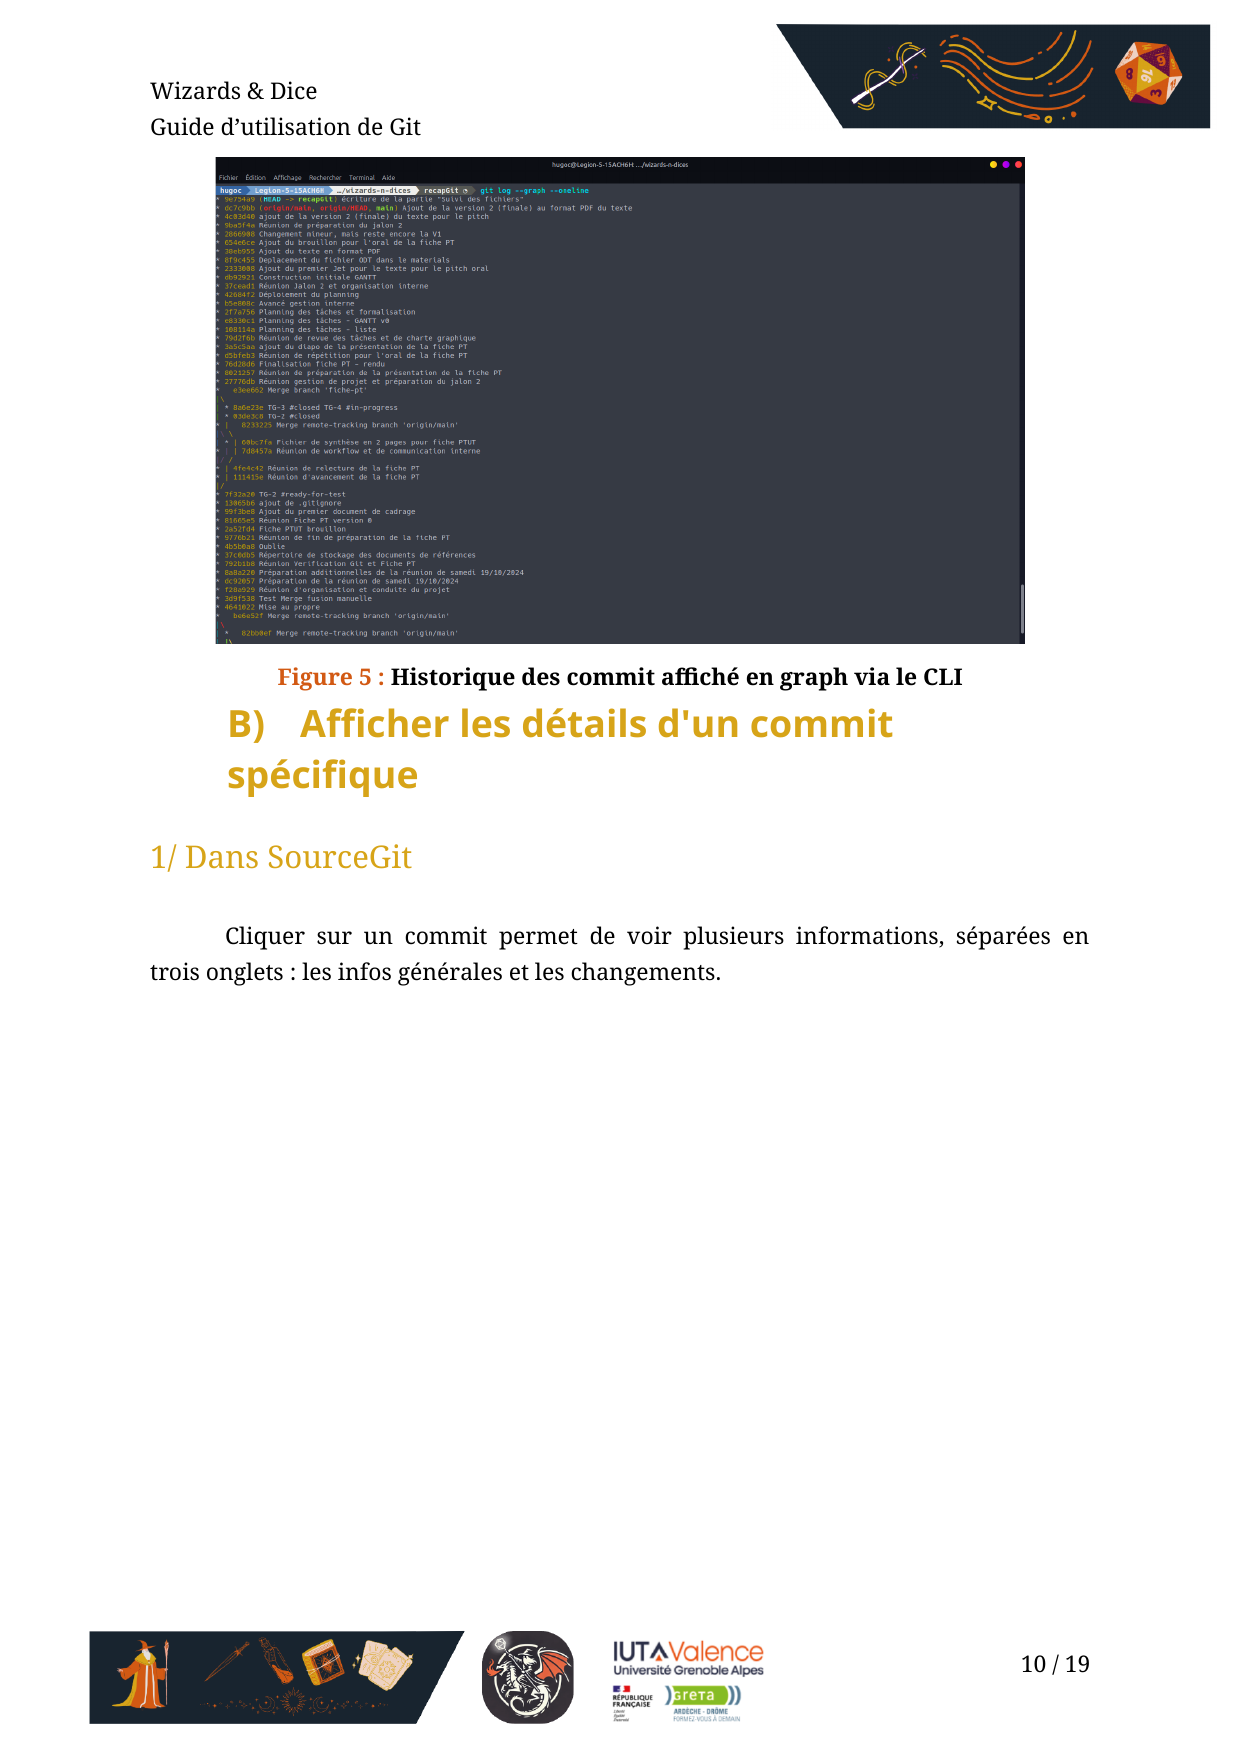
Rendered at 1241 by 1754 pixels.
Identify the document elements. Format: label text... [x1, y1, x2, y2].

subtitle Afficher les détails d'un commit spécifique [227, 697, 1090, 799]
text Cliquer sur un commit permet de voir plusieurs informations, séparées en trois onglets : les infos générales et les changements. [150, 920, 1090, 987]
text Figure 5 : Historique des commit affiché en graph via le CLI [216, 644, 1025, 692]
picture [215, 157, 1025, 644]
subtitle Dans SourceGit [150, 835, 1090, 878]
picture [771, 21, 1218, 131]
picture [81, 1620, 788, 1733]
